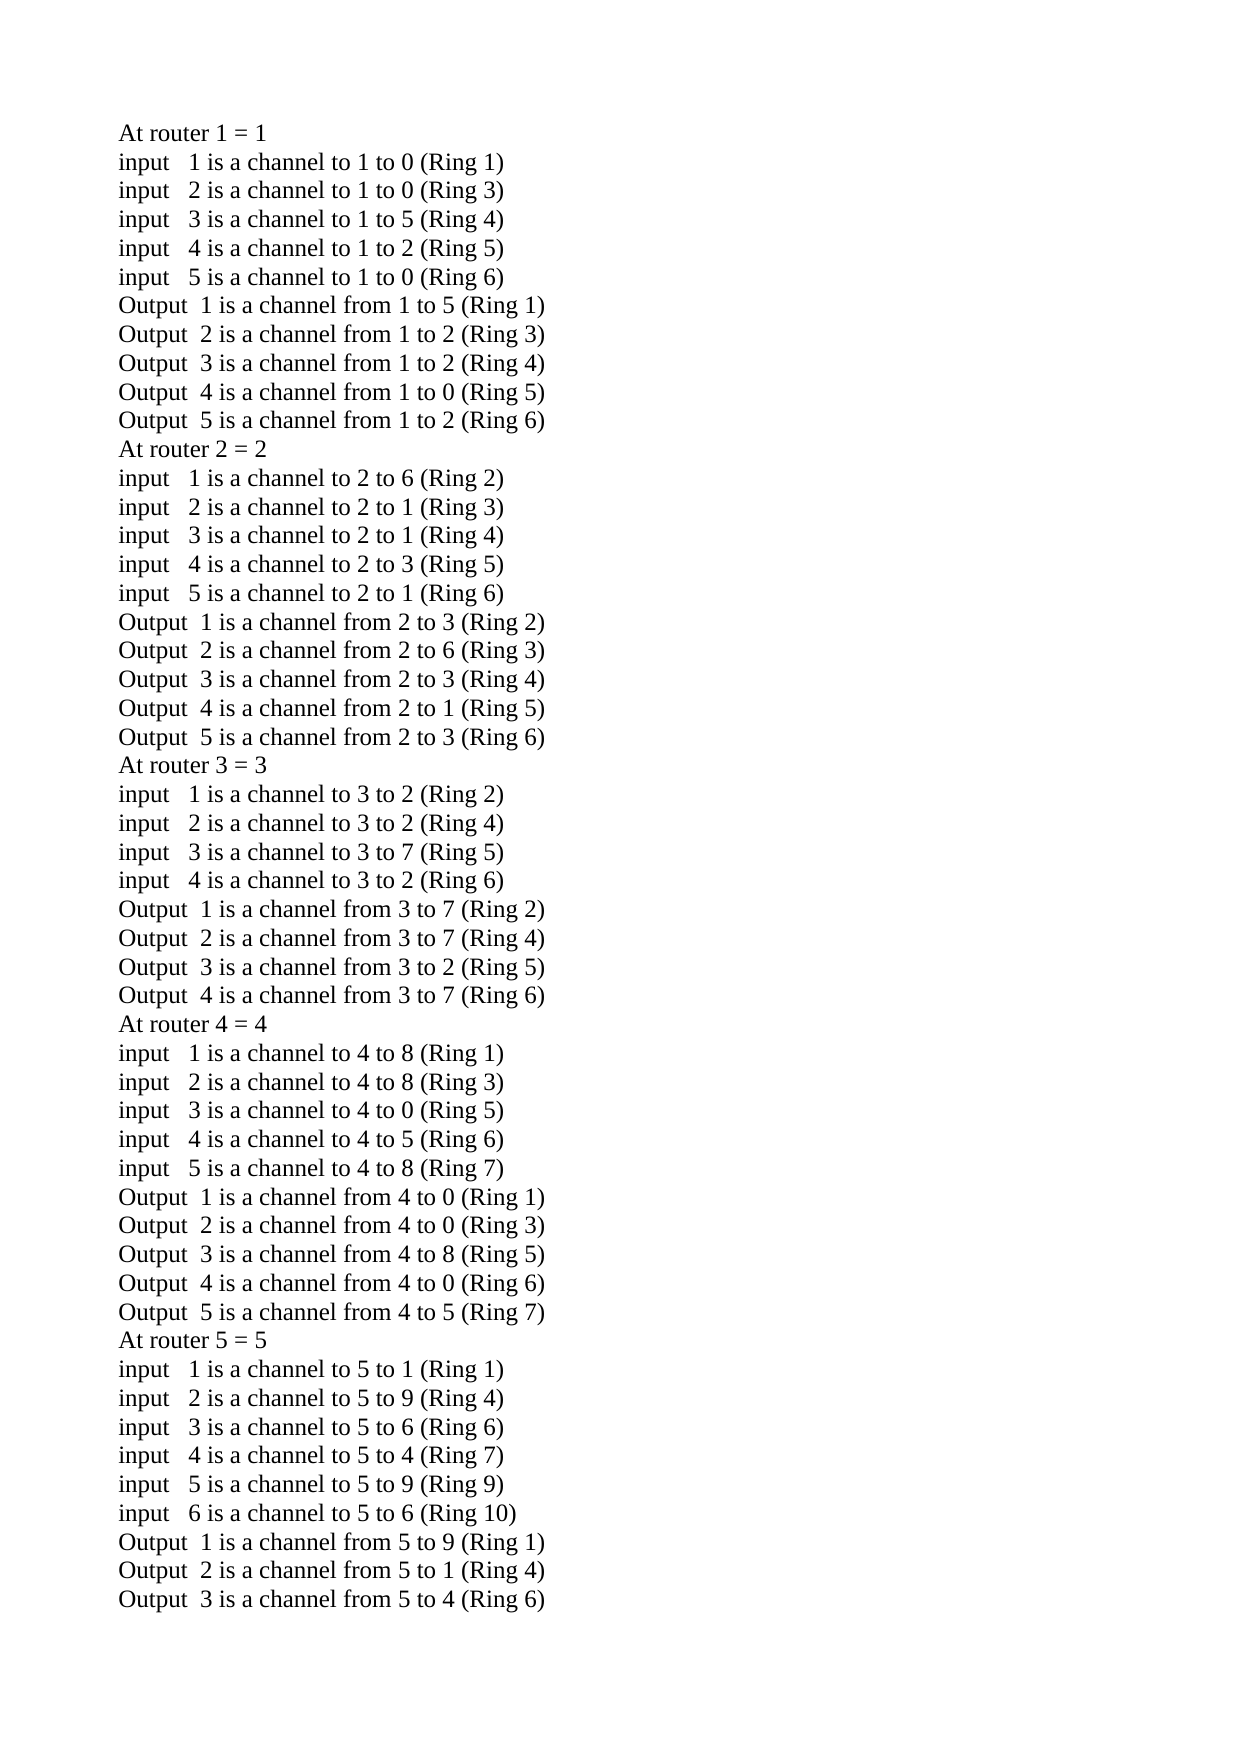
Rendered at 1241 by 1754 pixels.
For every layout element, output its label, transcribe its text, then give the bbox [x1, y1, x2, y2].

text input 3 is a channel to 1 to 5 (Ring 4) [118, 204, 1122, 233]
text input 4 is a channel to 4 to 5 (Ring 6) [118, 1124, 1122, 1153]
text At router 4 = 4 [118, 1009, 1122, 1038]
text Output 3 is a channel from 2 to 3 (Ring 4) [118, 664, 1122, 693]
text At router 1 = 1 [118, 118, 1122, 147]
text Output 3 is a channel from 1 to 2 (Ring 4) [118, 348, 1122, 377]
text Output 2 is a channel from 3 to 7 (Ring 4) [118, 923, 1122, 952]
text input 5 is a channel to 1 to 0 (Ring 6) [118, 262, 1122, 291]
text input 4 is a channel to 2 to 3 (Ring 5) [118, 549, 1122, 578]
text input 2 is a channel to 2 to 1 (Ring 3) [118, 492, 1122, 521]
text input 4 is a channel to 5 to 4 (Ring 7) [118, 1441, 1122, 1469]
text Output 4 is a channel from 2 to 1 (Ring 5) [118, 693, 1122, 722]
text Output 4 is a channel from 3 to 7 (Ring 6) [118, 981, 1122, 1009]
text Output 2 is a channel from 5 to 1 (Ring 4) [118, 1556, 1122, 1584]
text input 2 is a channel to 3 to 2 (Ring 4) [118, 808, 1122, 837]
text Output 2 is a channel from 2 to 6 (Ring 3) [118, 636, 1122, 664]
text input 6 is a channel to 5 to 6 (Ring 10) [118, 1498, 1122, 1527]
text At router 5 = 5 [118, 1326, 1122, 1354]
text input 1 is a channel to 2 to 6 (Ring 2) [118, 463, 1122, 492]
text Output 4 is a channel from 1 to 0 (Ring 5) [118, 377, 1122, 406]
text Output 5 is a channel from 4 to 5 (Ring 7) [118, 1297, 1122, 1326]
text input 2 is a channel to 4 to 8 (Ring 3) [118, 1067, 1122, 1096]
text Output 3 is a channel from 3 to 2 (Ring 5) [118, 952, 1122, 981]
text Output 5 is a channel from 1 to 2 (Ring 6) [118, 406, 1122, 434]
text Output 2 is a channel from 1 to 2 (Ring 3) [118, 319, 1122, 348]
text input 2 is a channel to 1 to 0 (Ring 3) [118, 176, 1122, 204]
text input 3 is a channel to 3 to 7 (Ring 5) [118, 837, 1122, 866]
text Output 3 is a channel from 4 to 8 (Ring 5) [118, 1239, 1122, 1268]
text Output 1 is a channel from 5 to 9 (Ring 1) [118, 1527, 1122, 1556]
text input 2 is a channel to 5 to 9 (Ring 4) [118, 1383, 1122, 1412]
text input 3 is a channel to 4 to 0 (Ring 5) [118, 1096, 1122, 1124]
text Output 2 is a channel from 4 to 0 (Ring 3) [118, 1211, 1122, 1239]
text Output 1 is a channel from 3 to 7 (Ring 2) [118, 894, 1122, 923]
text Output 1 is a channel from 2 to 3 (Ring 2) [118, 607, 1122, 636]
text input 1 is a channel to 1 to 0 (Ring 1) [118, 147, 1122, 176]
text Output 1 is a channel from 1 to 5 (Ring 1) [118, 291, 1122, 319]
text At router 2 = 2 [118, 434, 1122, 463]
text Output 4 is a channel from 4 to 0 (Ring 6) [118, 1268, 1122, 1297]
text input 5 is a channel to 4 to 8 (Ring 7) [118, 1153, 1122, 1182]
text input 1 is a channel to 4 to 8 (Ring 1) [118, 1038, 1122, 1067]
text Output 3 is a channel from 5 to 4 (Ring 6) [118, 1584, 1122, 1613]
text Output 5 is a channel from 2 to 3 (Ring 6) [118, 722, 1122, 751]
text input 3 is a channel to 2 to 1 (Ring 4) [118, 521, 1122, 549]
text input 1 is a channel to 3 to 2 (Ring 2) [118, 779, 1122, 808]
text input 4 is a channel to 1 to 2 (Ring 5) [118, 233, 1122, 262]
text At router 3 = 3 [118, 751, 1122, 779]
text input 5 is a channel to 5 to 9 (Ring 9) [118, 1469, 1122, 1498]
text Output 1 is a channel from 4 to 0 (Ring 1) [118, 1182, 1122, 1211]
text input 5 is a channel to 2 to 1 (Ring 6) [118, 578, 1122, 607]
text input 3 is a channel to 5 to 6 (Ring 6) [118, 1412, 1122, 1441]
text input 4 is a channel to 3 to 2 (Ring 6) [118, 866, 1122, 894]
text input 1 is a channel to 5 to 1 (Ring 1) [118, 1354, 1122, 1383]
